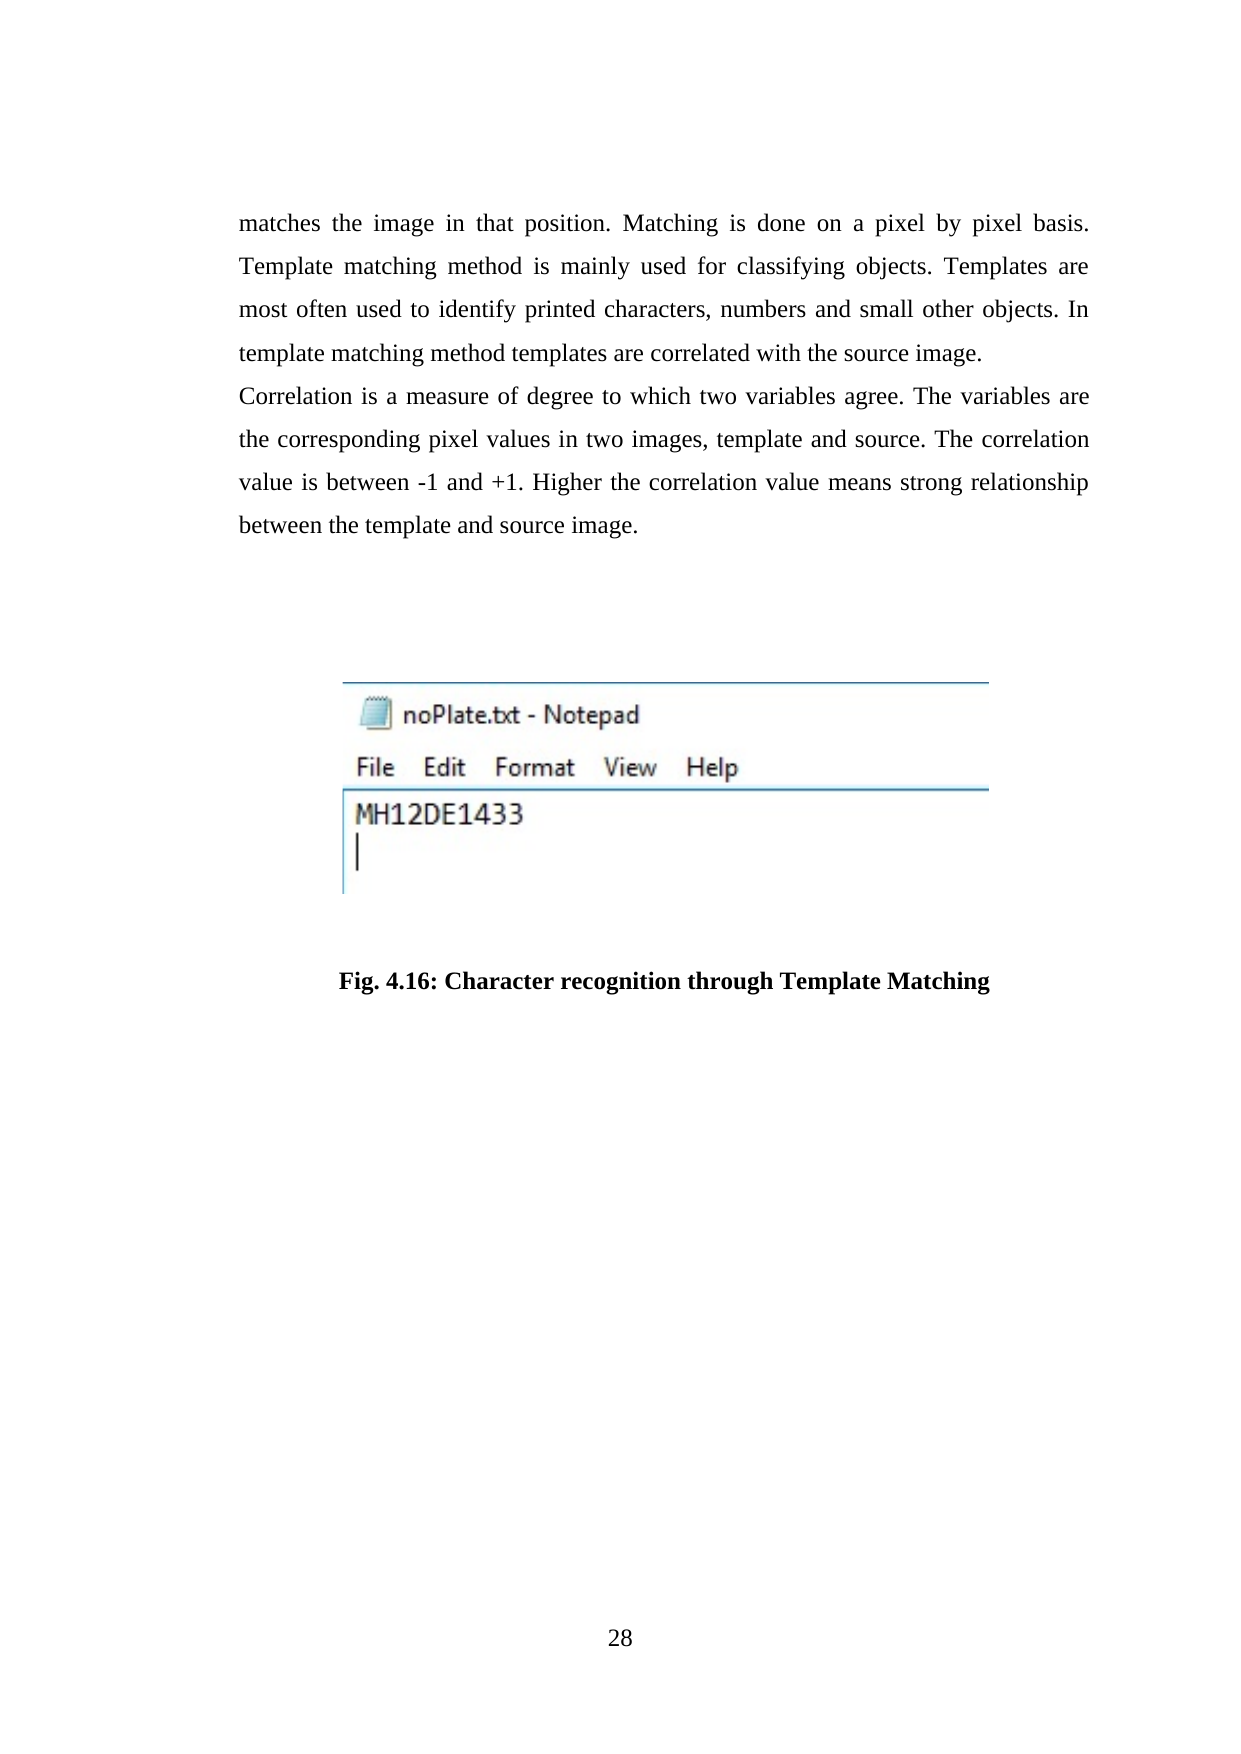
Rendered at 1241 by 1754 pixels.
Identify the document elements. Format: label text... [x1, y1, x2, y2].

list Fig. 4.16: Character recognition through Template Matching [239, 966, 1090, 994]
picture [342, 682, 989, 894]
list Correlation is a measure of degree to which two variables agree. The variables are the corresponding pixel values in two images, template and source. The correlation value is between -1 and +1. Higher the correlation value means strong relationship between the template and source image. [239, 381, 1090, 539]
list matches the image in that position. Matching is done on a pixel by pixel basis. Template matching method is mainly used for classifying objects. Templates are most often used to identify printed characters, numbers and small other objects. In template matching method templates are correlated with the source image. [239, 208, 1090, 366]
